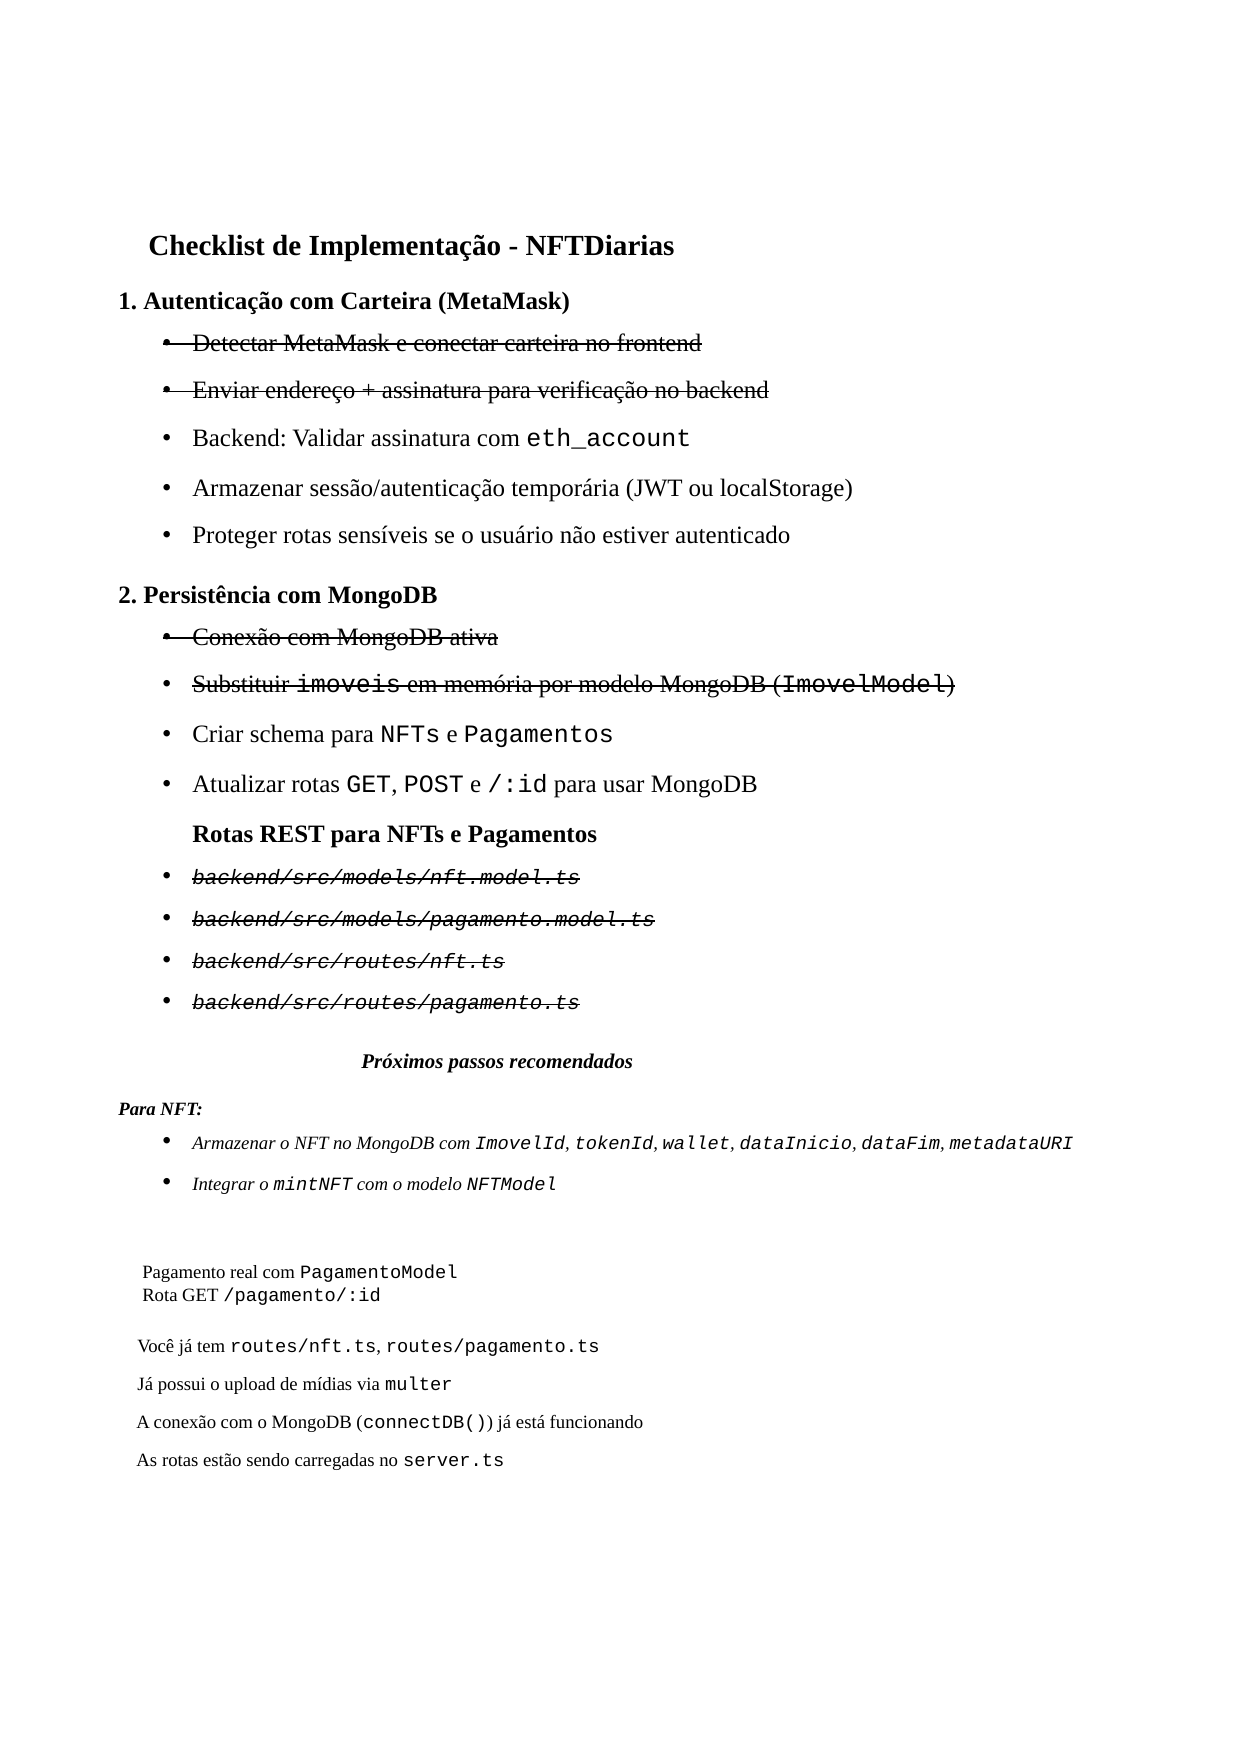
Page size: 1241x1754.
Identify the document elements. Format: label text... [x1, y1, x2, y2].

list Backend: Validar assinatura com eth_account [162, 423, 1122, 454]
subtitle 2. Persistência com MongoDB [118, 581, 1122, 609]
list Enviar endereço + assinatura para verificação no backend [162, 375, 1122, 404]
list backend/src/routes/pagamento.ts [162, 992, 1122, 1016]
subtitle ✅ Checklist de Implementação - NFTDiarias [118, 228, 1122, 261]
text ✅ Pagamento real com PagamentoModel [118, 1261, 1122, 1284]
list Armazenar o NFT no MongoDB com ImovelId, tokenId, wallet, dataInicio, dataFim, metadataURI [162, 1132, 1122, 1155]
subtitle Para NFT: [118, 1098, 1122, 1119]
subtitle 1. Autenticação com Carteira (MetaMask) [118, 286, 1122, 315]
text ✅ Você já tem routes/nft.ts, routes/pagamento.ts [118, 1335, 1122, 1358]
text ✅ As rotas estão sendo carregadas no server.ts [118, 1448, 1122, 1472]
list Conexão com MongoDB ativa [162, 622, 1122, 651]
text ✅ A conexão com o MongoDB (connectDB()) já está funcionando [118, 1411, 1122, 1434]
list Detectar MetaMask e conectar carteira no frontend [162, 328, 1122, 356]
list backend/src/models/pagamento.model.ts [162, 909, 1122, 932]
list Armazenar sessão/autenticação temporária (JWT ou localStorage) [162, 473, 1122, 502]
list backend/src/models/nft.model.ts [162, 867, 1122, 891]
text ✅ Rota GET /pagamento/:id [118, 1284, 1122, 1307]
list backend/src/routes/nft.ts [162, 951, 1122, 974]
list Criar schema para NFTs e Pagamentos [162, 719, 1122, 750]
list Substituir imoveis em memória por modelo MongoDB (ImovelModel) [162, 669, 1122, 700]
list Integrar o mintNFT com o modelo NFTModel [162, 1173, 1122, 1196]
list Atualizar rotas GET, POST e /:id para usar MongoDB [162, 769, 1122, 800]
subtitle 🔄 Próximos passos recomendados [310, 1049, 1122, 1073]
list Proteger rotas sensíveis se o usuário não estiver autenticado [162, 521, 1122, 549]
list Rotas REST para NFTs e Pagamentos [162, 819, 1122, 848]
text ✅ Já possui o upload de mídias via multer [118, 1373, 1122, 1396]
